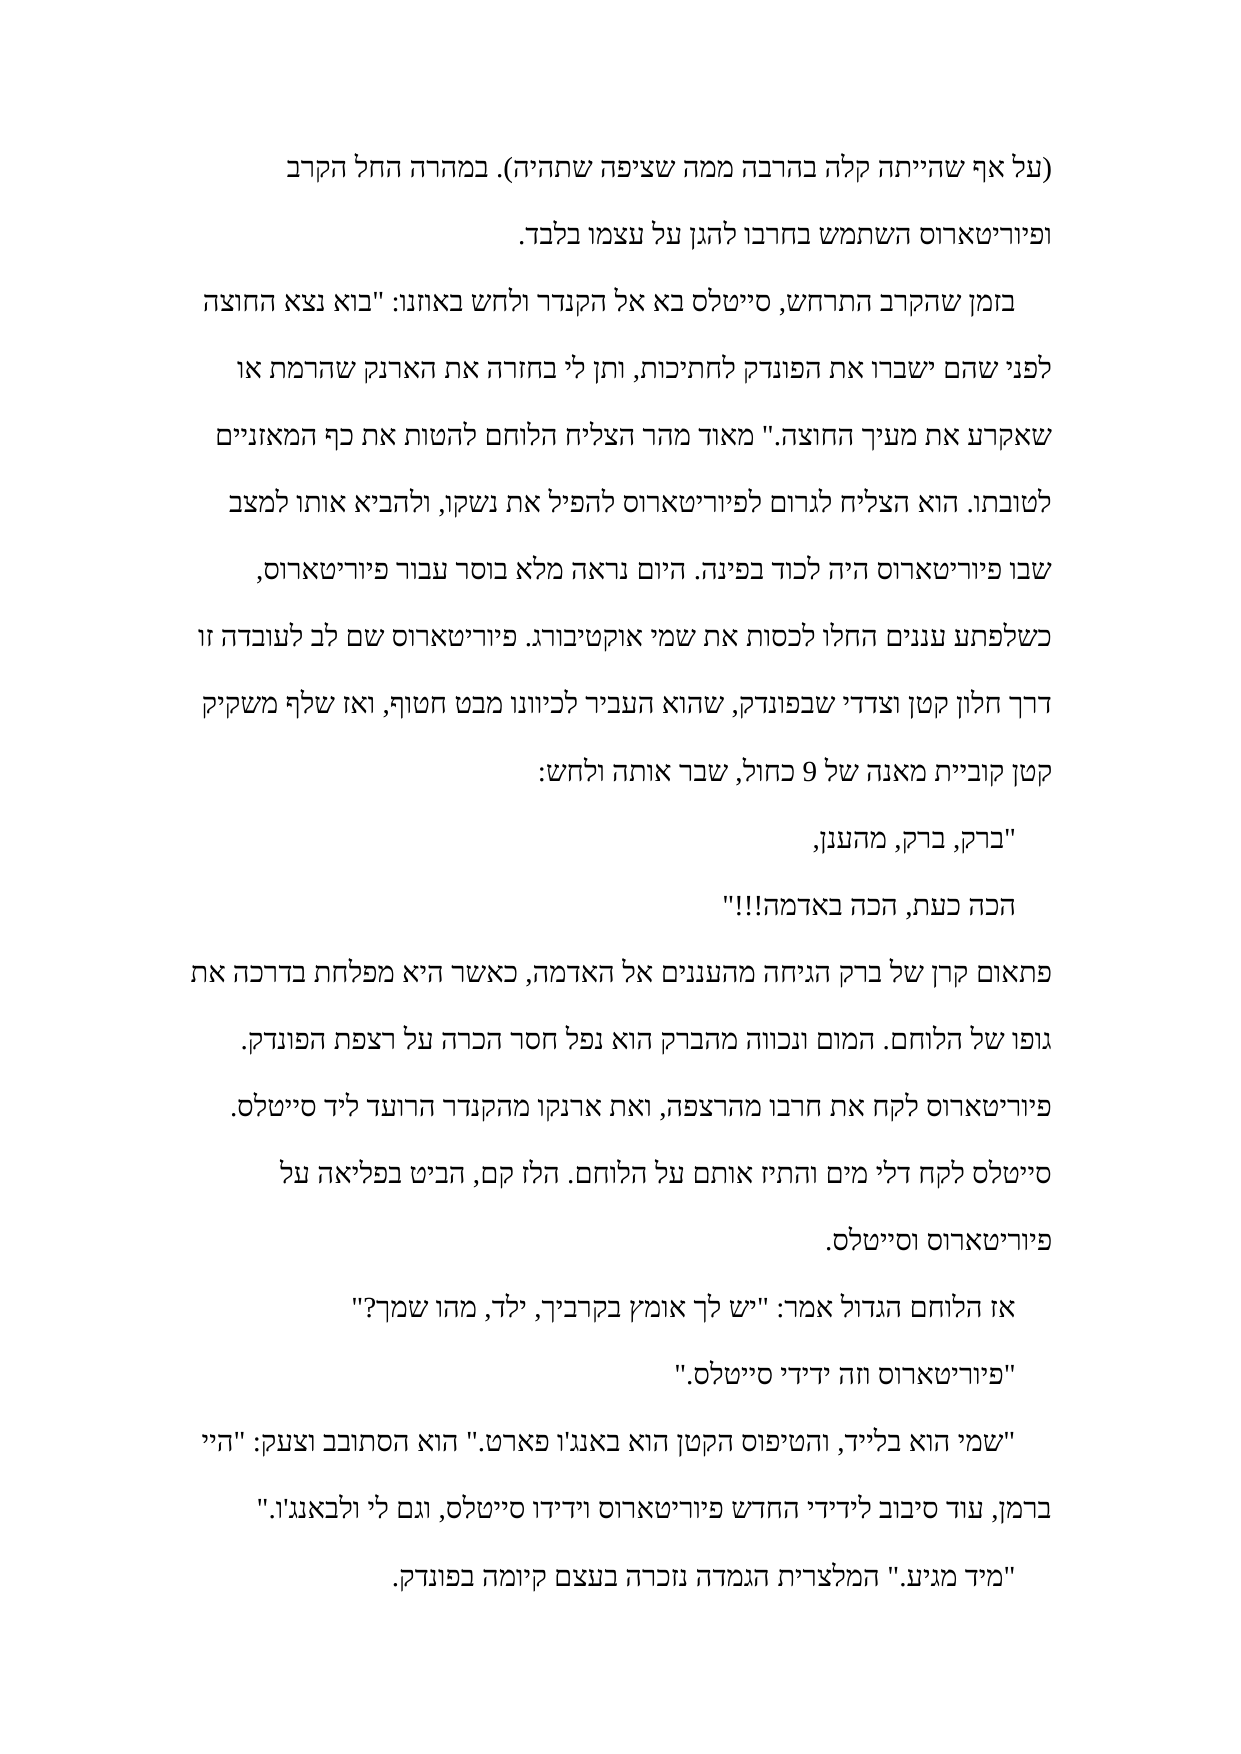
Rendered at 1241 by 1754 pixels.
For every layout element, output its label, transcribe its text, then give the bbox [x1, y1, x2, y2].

text (על אף שהייתה קלה בהרבה ממה שציפה שתהיה). במהרה החל הקרב ופיוריטארוס השתמש בחרבו להגן על עצמו בלבד. [187, 150, 1053, 251]
text אז הלוחם הגדול אמר: "יש לך אומץ בקרביך, ילד, מהו שמך?" [187, 1290, 1053, 1324]
text "ברק, ברק, מהענן, [187, 821, 1053, 854]
text הכה כעת, הכה באדמה!!!" [187, 888, 1053, 921]
text בזמן שהקרב התרחש, סייטלס בא אל הקנדר ולחש באוזנו: "בוא נצא החוצה לפני שהם ישברו את הפונדק לחתיכות, ותן לי בחזרה את הארנק שהרמת או שאקרע את מעיך החוצה." מאוד מהר הצליח הלוחם להטות את כף המאזניים לטובתו. הוא הצליח לגרום לפיוריטארוס להפיל את נשקו, ולהביא אותו למצב שבו פיוריטארוס היה לכוד בפינה. היום נראה מלא בוסר עבור פיוריטארוס, כשלפתע עננים החלו לכסות את שמי אוקטיבורג. פיוריטארוס שם לב לעובדה זו דרך חלון קטן וצדדי שבפונדק, שהוא העביר לכיוונו מבט חטוף, ואז שלף משקיק קטן קוביית מאנה של 9 כחול, שבר אותה ולחש: [187, 284, 1053, 787]
text פתאום קרן של ברק הגיחה מהעננים אל האדמה, כאשר היא מפלחת בדרכה את גופו של הלוחם. המום ונכווה מהברק הוא נפל חסר הכרה על רצפת הפונדק. פיוריטארוס לקח את חרבו מהרצפה, ואת ארנקו מהקנדר הרועד ליד סייטלס. סייטלס לקח דלי מים והתיז אותם על הלוחם. הלז קם, הביט בפליאה על פיוריטארוס וסייטלס. [187, 955, 1053, 1257]
text "פיוריטארוס וזה ידידי סייטלס." [187, 1357, 1053, 1391]
text "מיד מגיע." המלצרית הגמדה נזכרה בעצם קיומה בפונדק. [187, 1559, 1053, 1592]
text "שמי הוא בלייד, והטיפוס הקטן הוא באנג'ו פארט." הוא הסתובב וצעק: "היי ברמן, עוד סיבוב לידידי החדש פיוריטארוס וידידו סייטלס, וגם לי ולבאנג'ו." [187, 1424, 1053, 1525]
